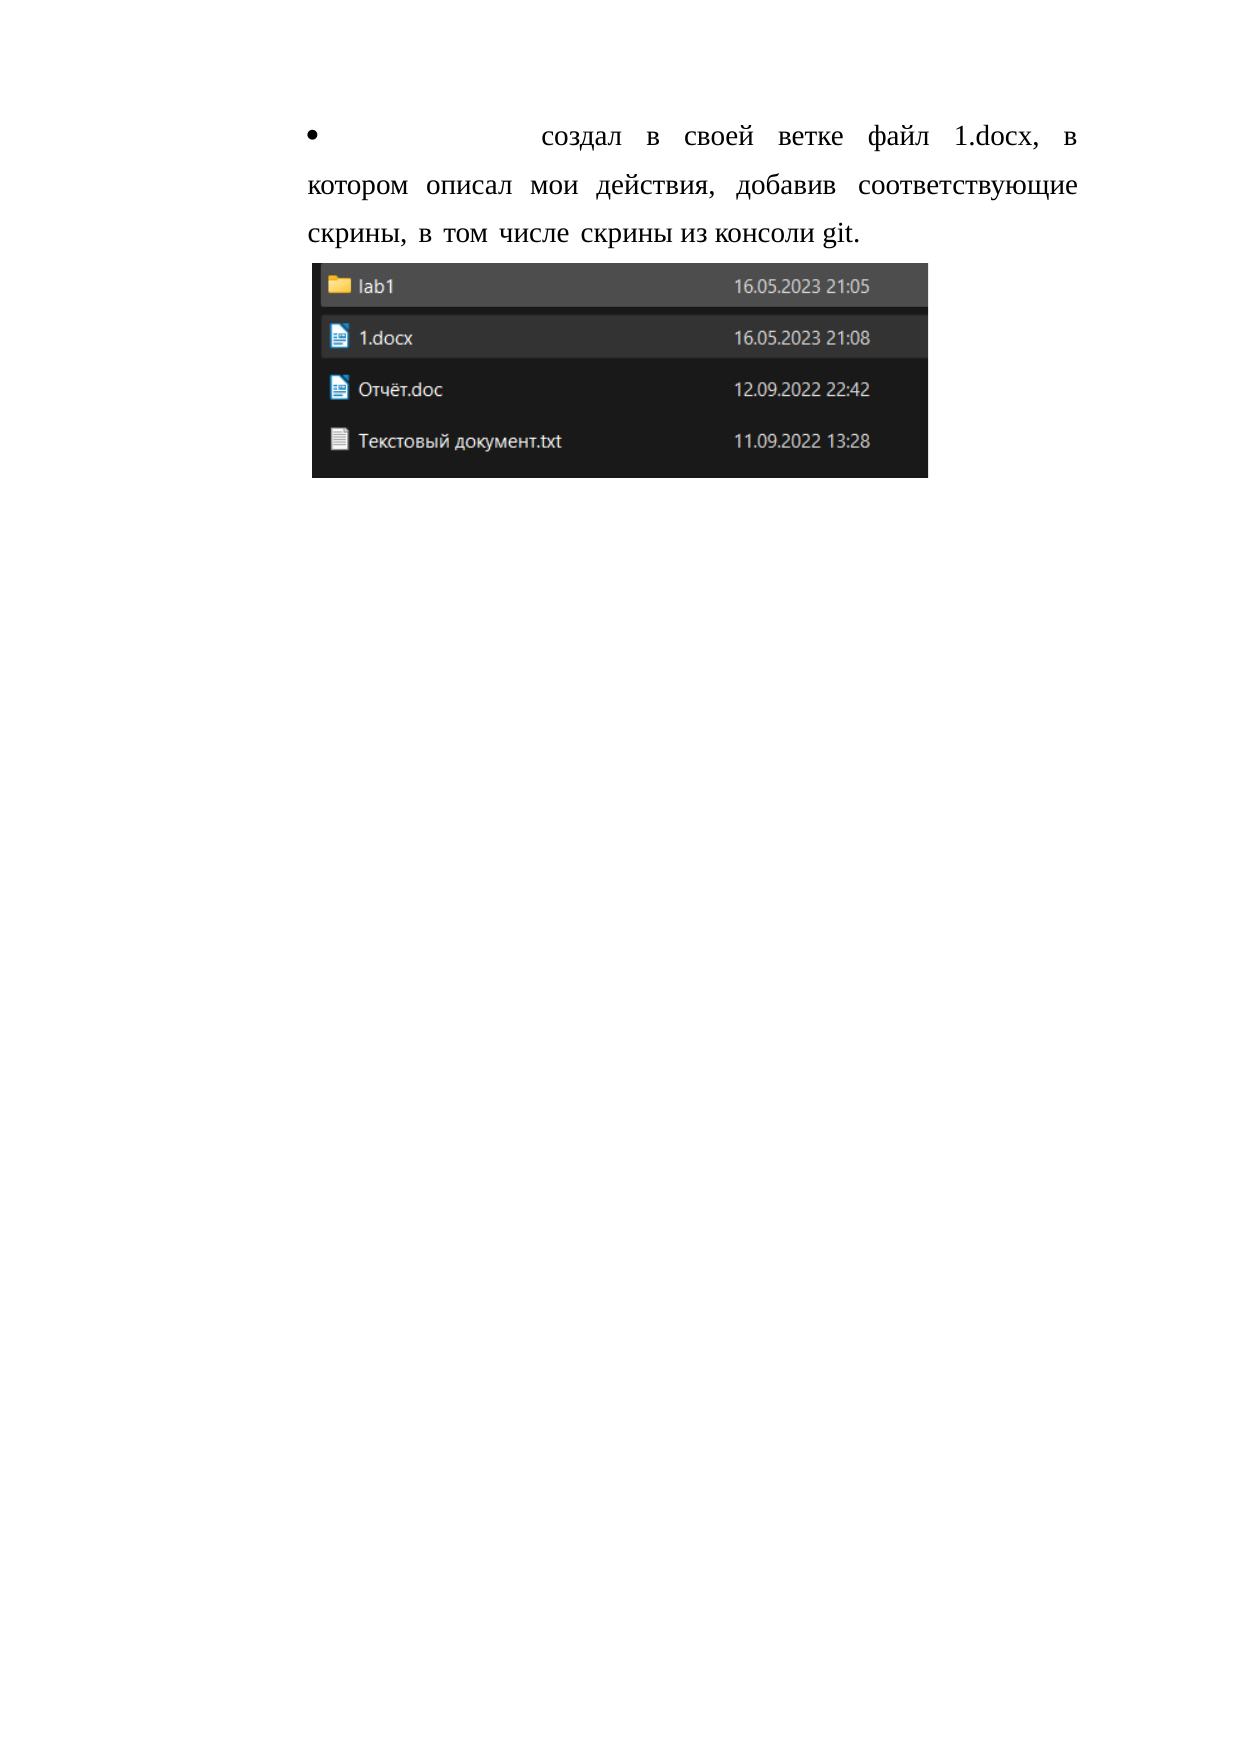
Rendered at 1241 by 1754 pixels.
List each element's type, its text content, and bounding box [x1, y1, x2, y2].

list создал в своей ветке файл 1.docx, в котором описал мои действия, добавив соответствующие скрины, в том числе скрины из консоли git. [307, 118, 1078, 249]
picture [312, 263, 929, 478]
